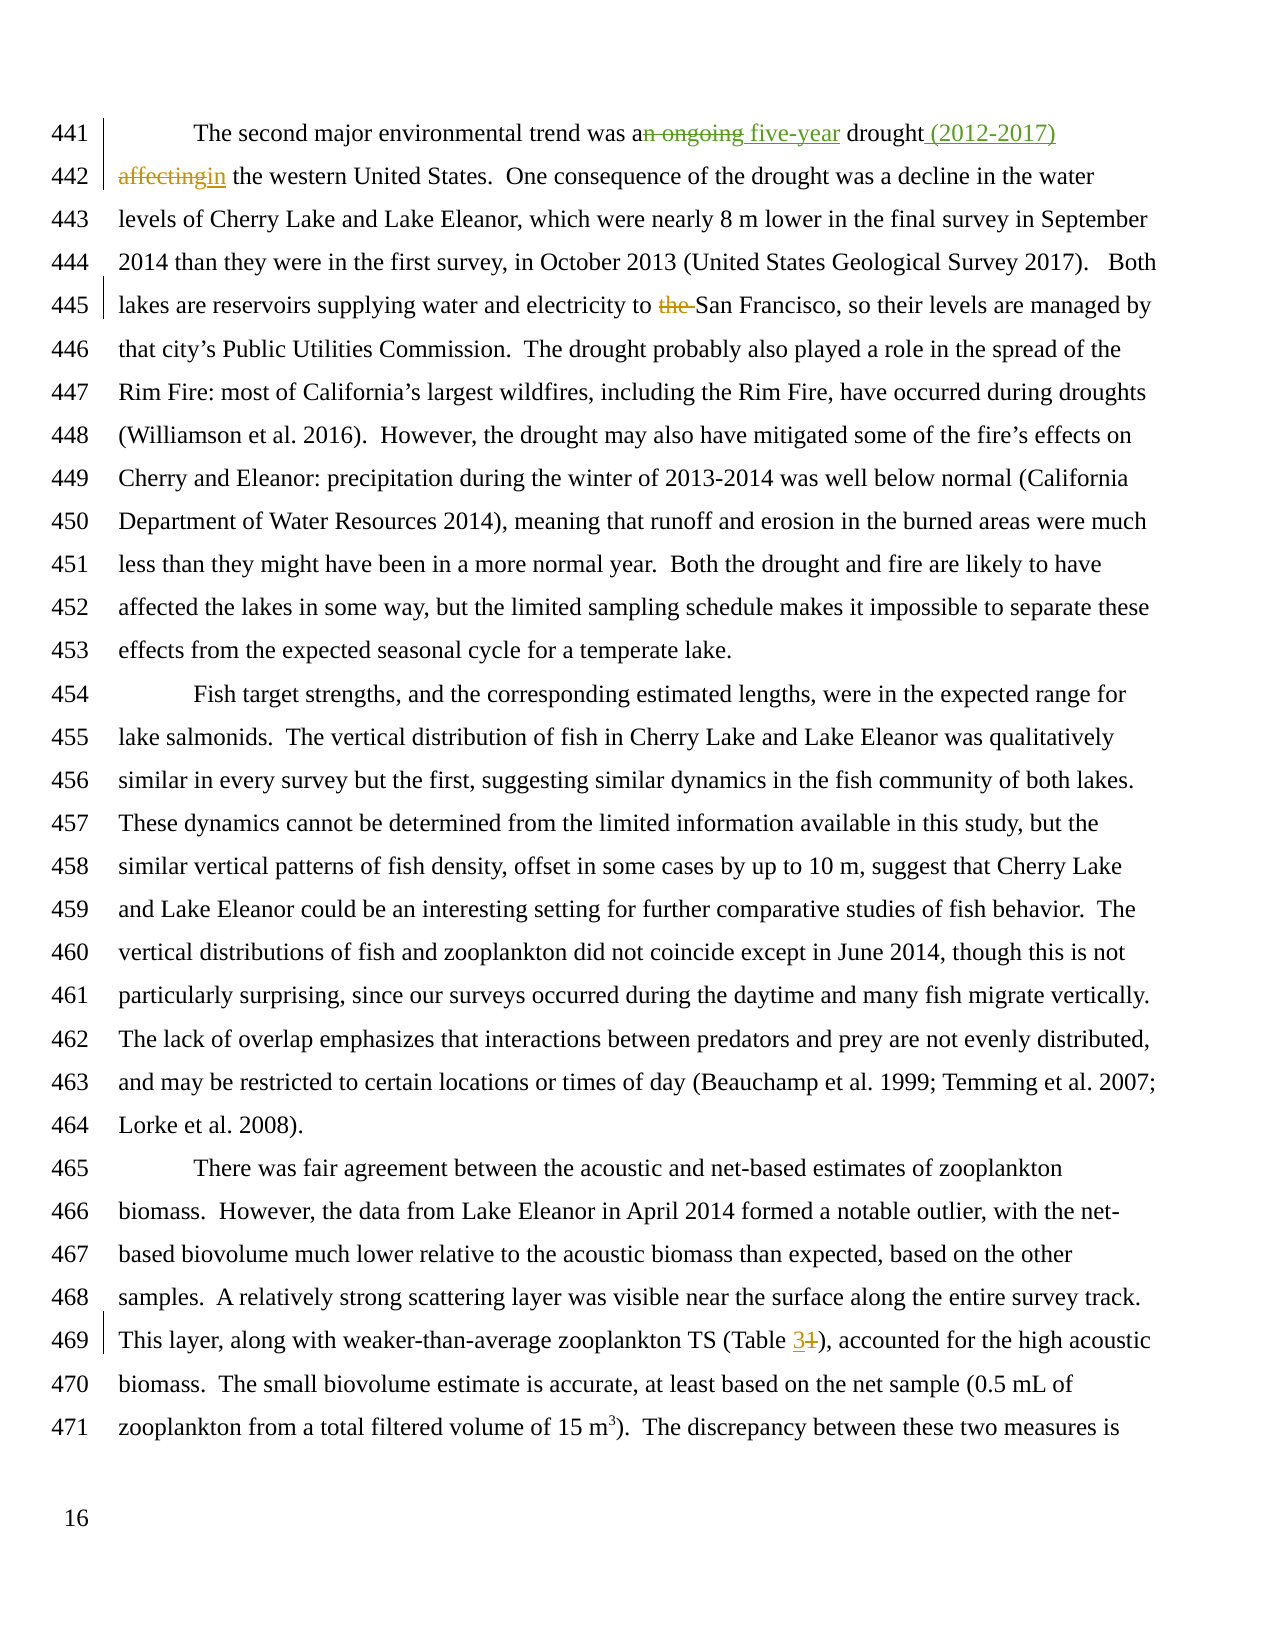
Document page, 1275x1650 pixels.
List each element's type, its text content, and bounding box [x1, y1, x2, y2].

text The second major environmental trend was a five-year drought (2012-2017) in the western United States. One consequence of the drought was a decline in the water levels of Cherry Lake and Lake Eleanor, which were nearly 8 m lower in the final survey in September 2014 than they were in the first survey, in October 2013 (United States Geological Survey 2017)⁠. Both lakes are reservoirs supplying water and electricity to San Francisco, so their levels are managed by that city’s Public Utilities Commission. The drought probably also played a role in the spread of the Rim Fire: most of California’s largest wildfires, including the Rim Fire, have occurred during droughts (Williamson et al. 2016)⁠. However, the drought may also have mitigated some of the fire’s effects on Cherry and Eleanor: precipitation during the winter of 2013-2014 was well below normal (California Department of Water Resources 2014)⁠, meaning that runoff and erosion in the burned areas were much less than they might have been in a more normal year. Both the drought and fire are likely to have affected the lakes in some way, but the limited sampling schedule makes it impossible to separate these effects from the expected seasonal cycle for a temperate lake. [118, 118, 1157, 664]
text Fish target strengths, and the corresponding estimated lengths, were in the expected range for lake salmonids. The vertical distribution of fish in Cherry Lake and Lake Eleanor was qualitatively similar in every survey but the first, suggesting similar dynamics in the fish community of both lakes. These dynamics cannot be determined from the limited information available in this study, but the similar vertical patterns of fish density, offset in some cases by up to 10 m, suggest that Cherry Lake and Lake Eleanor could be an interesting setting for further comparative studies of fish behavior. The vertical distributions of fish and zooplankton did not coincide except in June 2014, though this is not particularly surprising, since our surveys occurred during the daytime and many fish migrate vertically. The lack of overlap emphasizes that interactions between predators and prey are not evenly distributed, and may be restricted to certain locations or times of day (Beauchamp et al. 1999; Temming et al. 2007; Lorke et al. 2008)⁠. [118, 679, 1157, 1139]
text There was fair agreement between the acoustic and net-based estimates of zooplankton biomass. However, the data from Lake Eleanor in April 2014 formed a notable outlier, with the net-based biovolume much lower relative to the acoustic biomass than expected, based on the other samples. A relatively strong scattering layer was visible near the surface along the entire survey track. This layer, along with weaker-than-average zooplankton TS (Table 3), accounted for the high acoustic biomass. The small biovolume estimate is accurate, at least based on the net sample (0.5 mL of zooplankton from a total filtered volume of 15 m3). The discrepancy between these two measures is [118, 1153, 1157, 1441]
